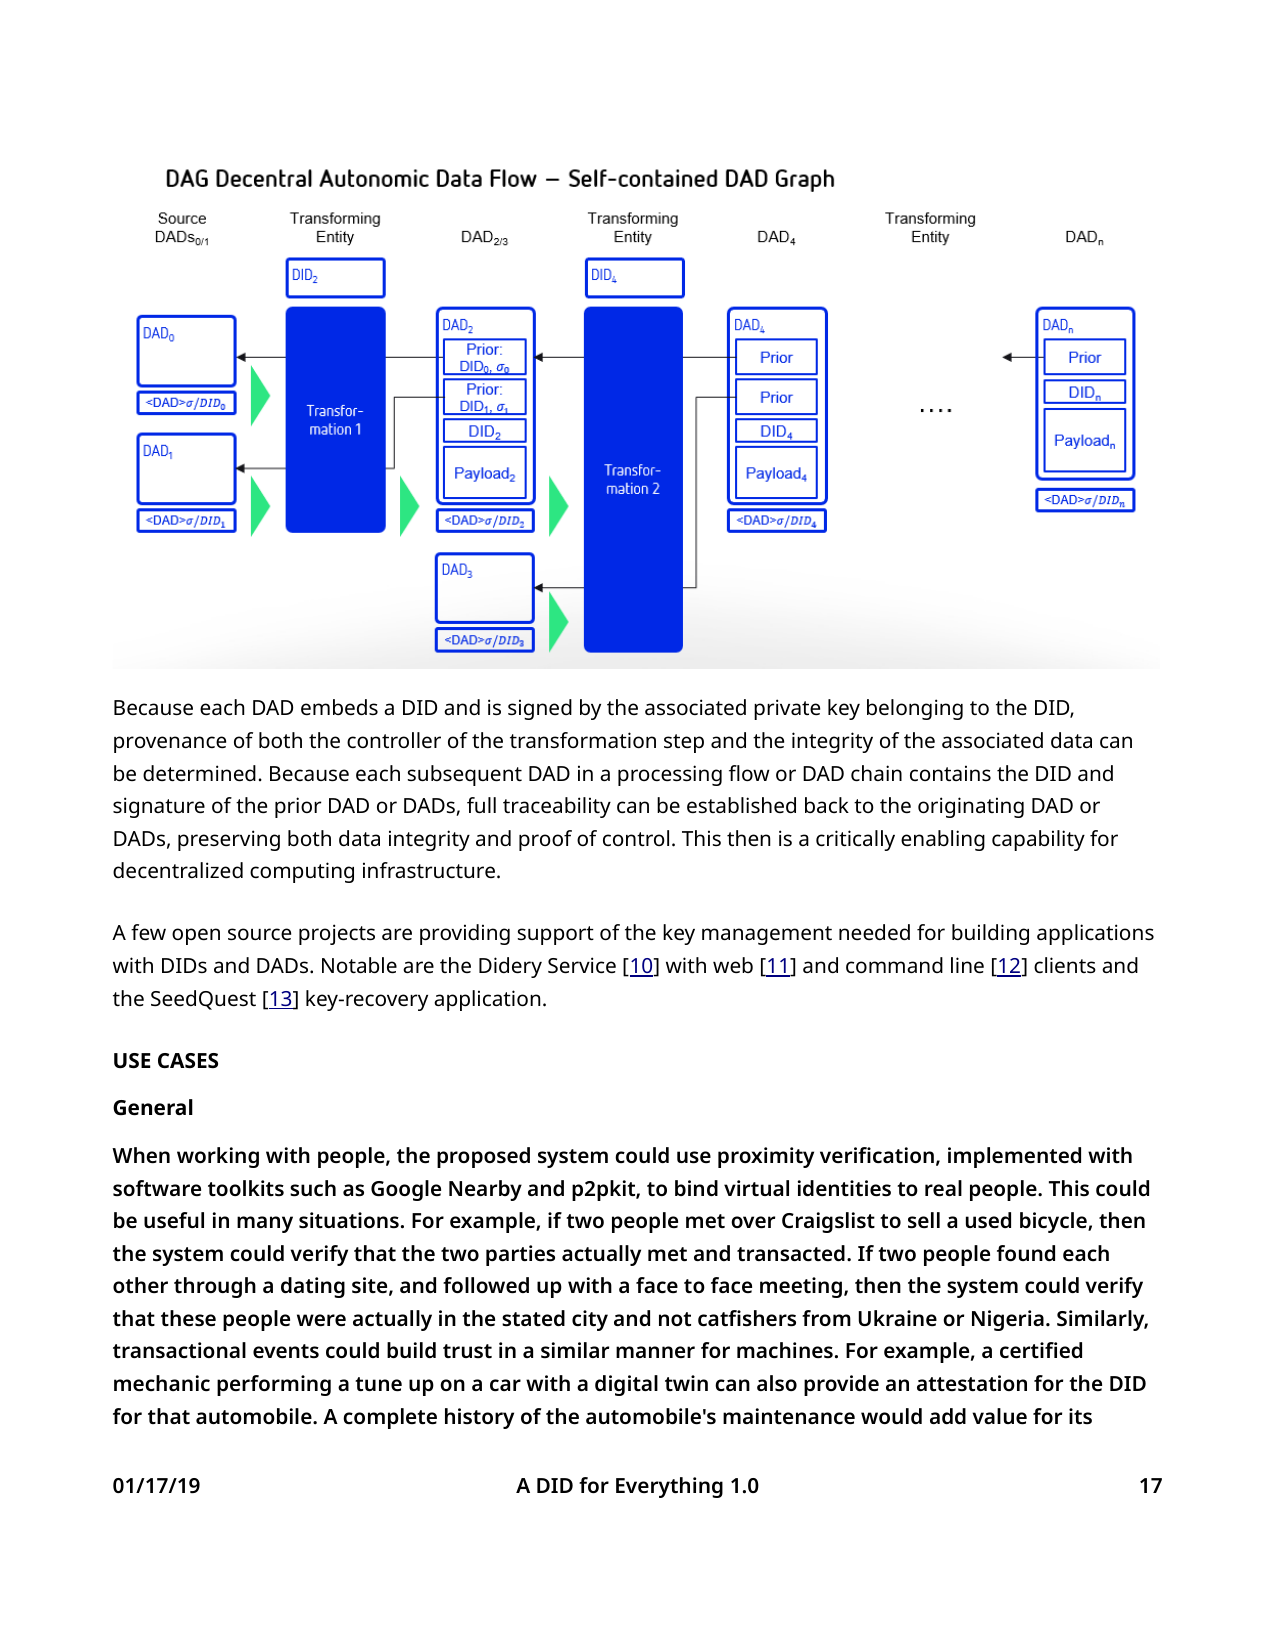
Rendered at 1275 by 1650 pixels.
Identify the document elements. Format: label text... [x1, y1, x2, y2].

picture [112, 150, 1161, 669]
subtitle Use Cases [112, 1046, 1162, 1074]
text A few open source projects are providing support of the key management needed for building applications with DIDs and DADs. Notable are the Didery Service [10] with web [11] and command line [12] clients and the SeedQuest [13] key-recovery application. [112, 918, 1162, 1012]
subtitle General [112, 1093, 1162, 1122]
text When working with people, the proposed system could use proximity verification, implemented with software toolkits such as Google Nearby and p2pkit, to bind virtual identities to real people. This could be useful in many situations. For example, if two people met over Craigslist to sell a used bicycle, then the system could verify that the two parties actually met and transacted. If two people found each other through a dating site, and followed up with a face to face meeting, then the system could verify that these people were actually in the stated city and not catfishers from Ukraine or Nigeria. Similarly, transactional events could build trust in a similar manner for machines. For example, a certified mechanic performing a tune up on a car with a digital twin can also provide an attestation for the DID for that automobile. A complete history of the automobile's maintenance would add value for its [112, 1141, 1162, 1430]
text Because each DAD embeds a DID and is signed by the associated private key belonging to the DID, provenance of both the controller of the transformation step and the integrity of the associated data can be determined. Because each subsequent DAD in a processing flow or DAD chain contains the DID and signature of the prior DAD or DADs, full traceability can be established back to the originating DAD or DADs, preserving both data integrity and proof of control. This then is a critically enabling capability for decentralized computing infrastructure. [112, 693, 1162, 885]
